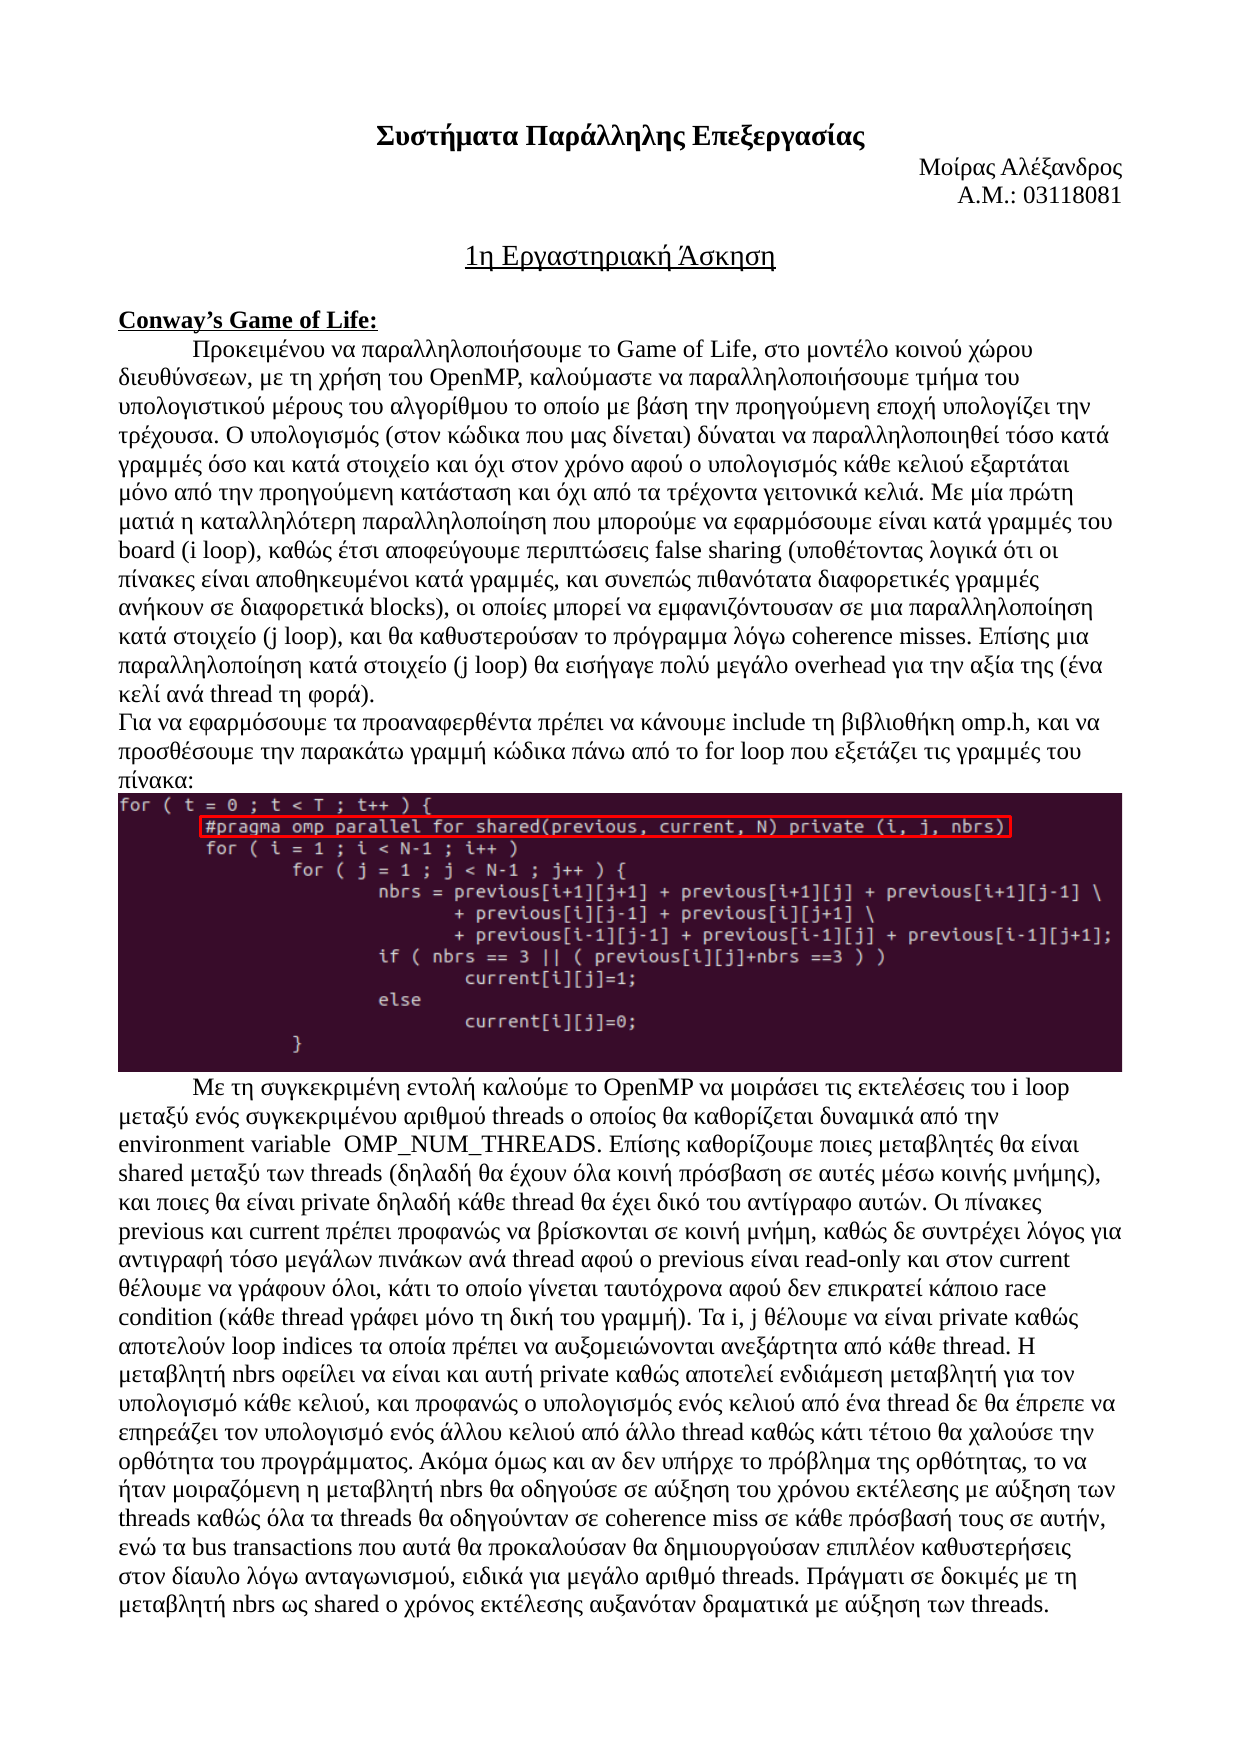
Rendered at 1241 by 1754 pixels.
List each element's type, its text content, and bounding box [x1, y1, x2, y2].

text Με τη συγκεκριμένη εντολή καλούμε το OpenMP να μοιράσει τις εκτελέσεις του i loop μεταξύ ενός συγκεκριμένου αριθμού threads ο οποίος θα καθορίζεται δυναμικά από την environment variable OMP_NUM_THREADS. Επίσης καθορίζουμε ποιες μεταβλητές θα είναι shared μεταξύ των threads (δηλαδή θα έχουν όλα κοινή πρόσβαση σε αυτές μέσω κοινής μνήμης), και ποιες θα είναι private δηλαδή κάθε thread θα έχει δικό του αντίγραφο αυτών. Οι πίνακες previous και current πρέπει προφανώς να βρίσκονται σε κοινή μνήμη, καθώς δε συντρέχει λόγος για αντιγραφή τόσο μεγάλων πινάκων ανά thread αφού ο previous είναι read-only και στον current θέλουμε να γράφουν όλοι, κάτι το οποίο γίνεται ταυτόχρονα αφού δεν επικρατεί κάποιο race condition (κάθε thread γράφει μόνο τη δική του γραμμή). Τα i, j θέλουμε να είναι private καθώς αποτελούν loop indices τα οποία πρέπει να αυξομειώνονται ανεξάρτητα από κάθε thread. Η μεταβλητή nbrs οφείλει να είναι και αυτή private καθώς αποτελεί ενδιάμεση μεταβλητή για τον υπολογισμό κάθε κελιού, και προφανώς ο υπολογισμός ενός κελιού από ένα thread δε θα έπρεπε να επηρεάζει τον υπολογισμό ενός άλλου κελιού από άλλο thread καθώς κάτι τέτοιο θα χαλούσε την ορθότητα του προγράμματος. Ακόμα όμως και αν δεν υπήρχε το πρόβλημα της ορθότητας, το να ήταν μοιραζόμενη η μεταβλητή nbrs θα οδηγούσε σε αύξηση του χρόνου εκτέλεσης με αύξηση των threads καθώς όλα τα threads θα οδηγούνταν σε coherence miss σε κάθε πρόσβασή τους σε αυτήν, ενώ τα bus transactions που αυτά θα προκαλούσαν θα δημιουργούσαν επιπλέον καθυστερήσεις στον δίαυλο λόγω ανταγωνισμού, ειδικά για μεγάλο αριθμό threads. Πράγματι σε δοκιμές με τη μεταβλητή nbrs ως shared ο χρόνος εκτέλεσης αυξανόταν δραματικά με αύξηση των threads. [118, 1072, 1122, 1618]
text Μοίρας Αλέξανδρος [118, 152, 1122, 180]
text Για να εφαρμόσουμε τα προαναφερθέντα πρέπει να κάνουμε include τη βιβλιοθήκη omp.h, και να προσθέσουμε την παρακάτω γραμμή κώδικα πάνω από το for loop που εξετάζει τις γραμμές του πίνακα: [118, 707, 1122, 793]
text 1η Εργαστηριακή Άσκηση [118, 238, 1122, 271]
text Προκειμένου να παραλληλοποιήσουμε το Game of Life, στο μοντέλο κοινού χώρου διευθύνσεων, με τη χρήση του OpenMP, καλούμαστε να παραλληλοποιήσουμε τμήμα του υπολογιστικού μέρους του αλγορίθμου το οποίο με βάση την προηγούμενη εποχή υπολογίζει την τρέχουσα. Ο υπολογισμός (στον κώδικα που μας δίνεται) δύναται να παραλληλοποιηθεί τόσο κατά γραμμές όσο και κατά στοιχείο και όχι στον χρόνο αφού ο υπολογισμός κάθε κελιού εξαρτάται μόνο από την προηγούμενη κατάσταση και όχι από τα τρέχοντα γειτονικά κελιά. Με μία πρώτη ματιά η καταλληλότερη παραλληλοποίηση που μπορούμε να εφαρμόσουμε είναι κατά γραμμές του board (i loop), καθώς έτσι αποφεύγουμε περιπτώσεις false sharing (υποθέτοντας λογικά ότι οι πίνακες είναι αποθηκευμένοι κατά γραμμές, και συνεπώς πιθανότατα διαφορετικές γραμμές ανήκουν σε διαφορετικά blocks), οι οποίες μπορεί να εμφανιζόντουσαν σε μια παραλληλοποίηση κατά στοιχείο (j loop), και θα καθυστερούσαν το πρόγραμμα λόγω coherence misses. Επίσης μια παραλληλοποίηση κατά στοιχείο (j loop) θα εισήγαγε πολύ μεγάλο overhead για την αξία της (ένα κελί ανά thread τη φορά). [118, 334, 1122, 707]
picture [118, 793, 1123, 1072]
text Α.Μ.: 03118081 [118, 180, 1122, 209]
text Συστήματα Παράλληλης Επεξεργασίας [118, 118, 1122, 152]
text Conway’s Game of Life: [118, 305, 1122, 334]
